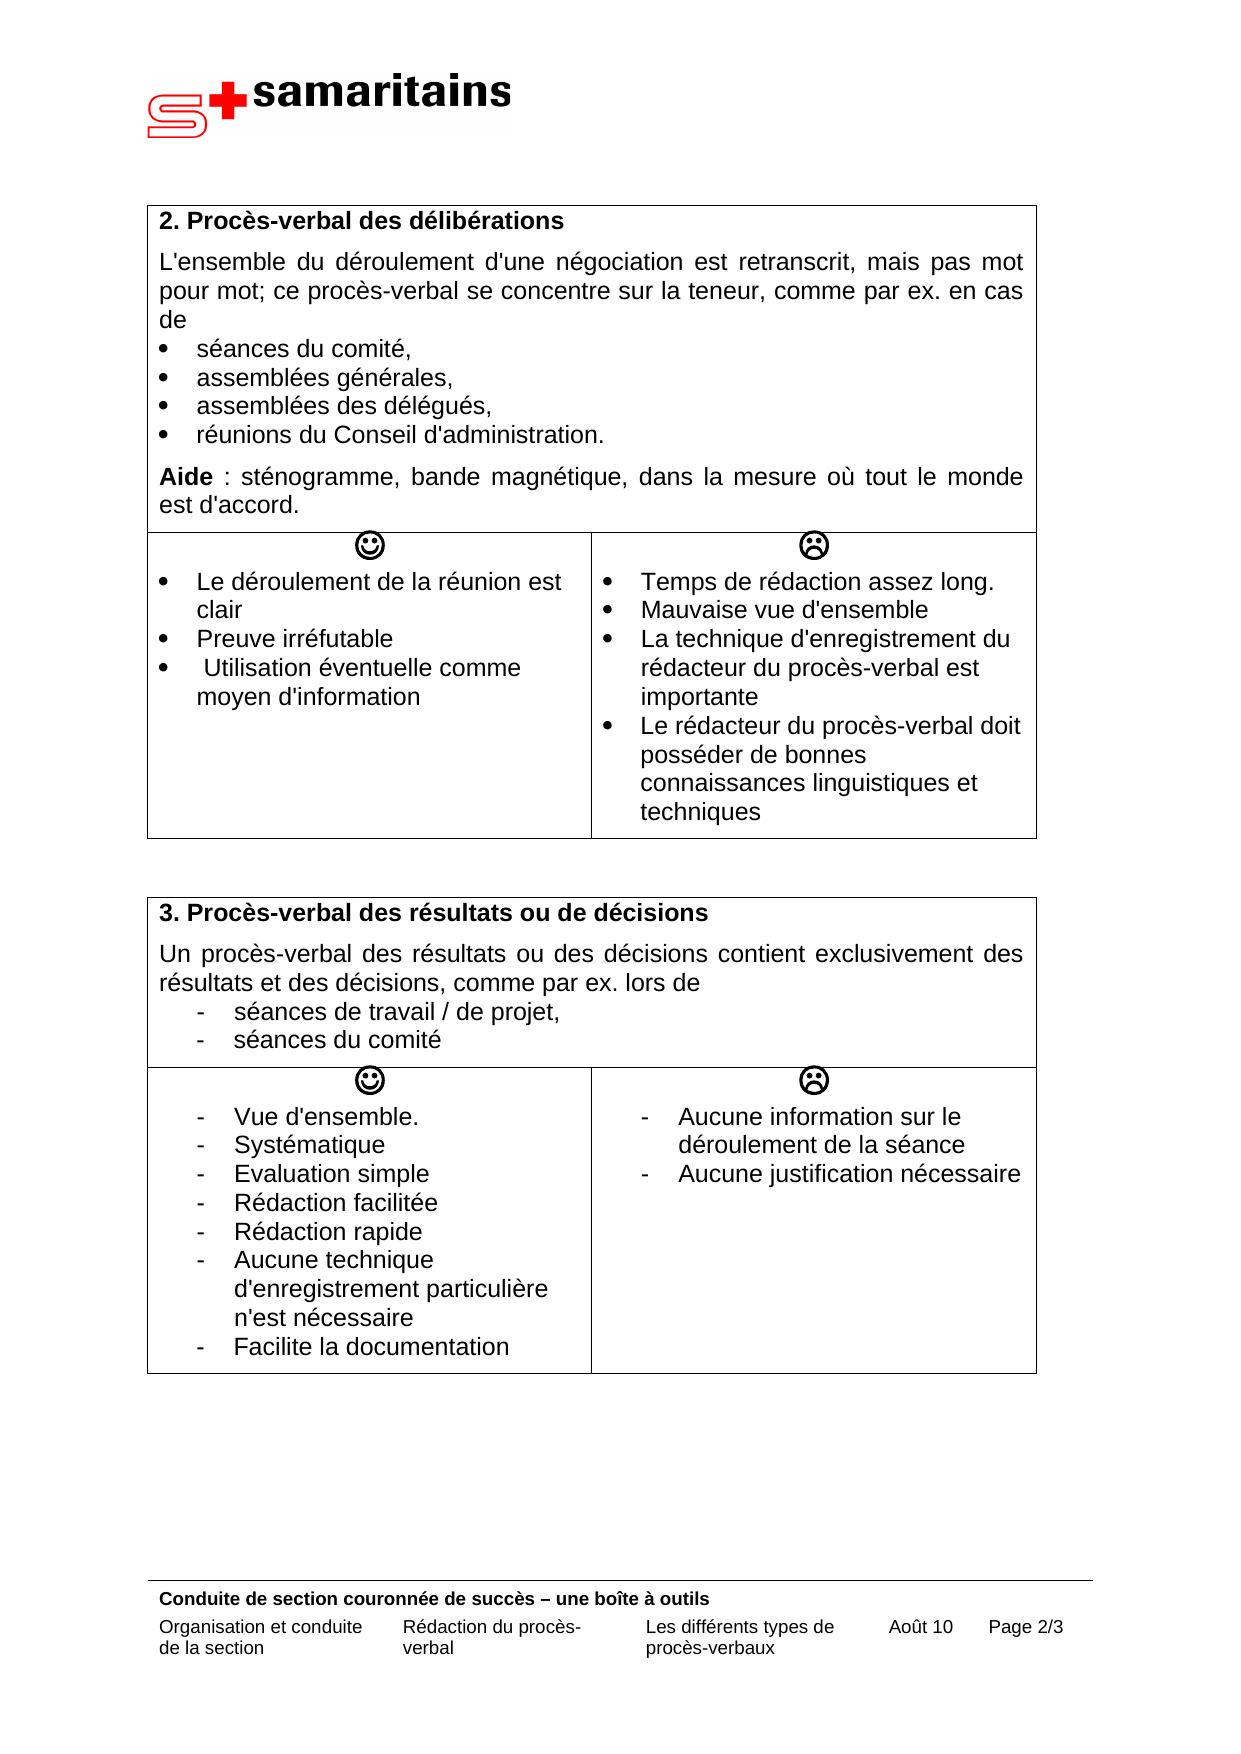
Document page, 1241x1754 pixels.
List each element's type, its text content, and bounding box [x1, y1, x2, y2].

table_header 2. Procès-verbal des délibérations L'ensemble du déroulement d'une négociation est retranscrit, mais pas mot pour mot; ce procès-verbal se concentre sur la teneur, comme par ex. en cas de séances du comité, assemblées générales, assemblées des délégués, réunions du Conseil d'administration. Aide : sténogramme, bande magnétique, dans la mesure où tout le monde est d'accord. [148, 206, 1036, 532]
table_cell  Temps de rédaction assez long. Mauvaise vue d'ensemble La technique d'enregistrement du rédacteur du procès-verbal est importante Le rédacteur du procès-verbal doit posséder de bonnes connaissances linguistiques et techniques [592, 533, 1036, 838]
table_cell  Le déroulement de la réunion est clair Preuve irréfutable Utilisation éventuelle comme moyen d'information [148, 533, 591, 838]
table_cell  Aucune information sur le déroulement de la séance Aucune justification nécessaire [592, 1068, 1036, 1373]
table_cell  Vue d'ensemble. Systématique Evaluation simple Rédaction facilitée Rédaction rapide Aucune technique d'enregistrement particulière n'est nécessaire Facilite la documentation [148, 1068, 591, 1373]
table_header 3. Procès-verbal des résultats ou de décisions Un procès-verbal des résultats ou des décisions contient exclusivement des résultats et des décisions, comme par ex. lors de séances de travail / de projet, séances du comité [148, 898, 1036, 1067]
